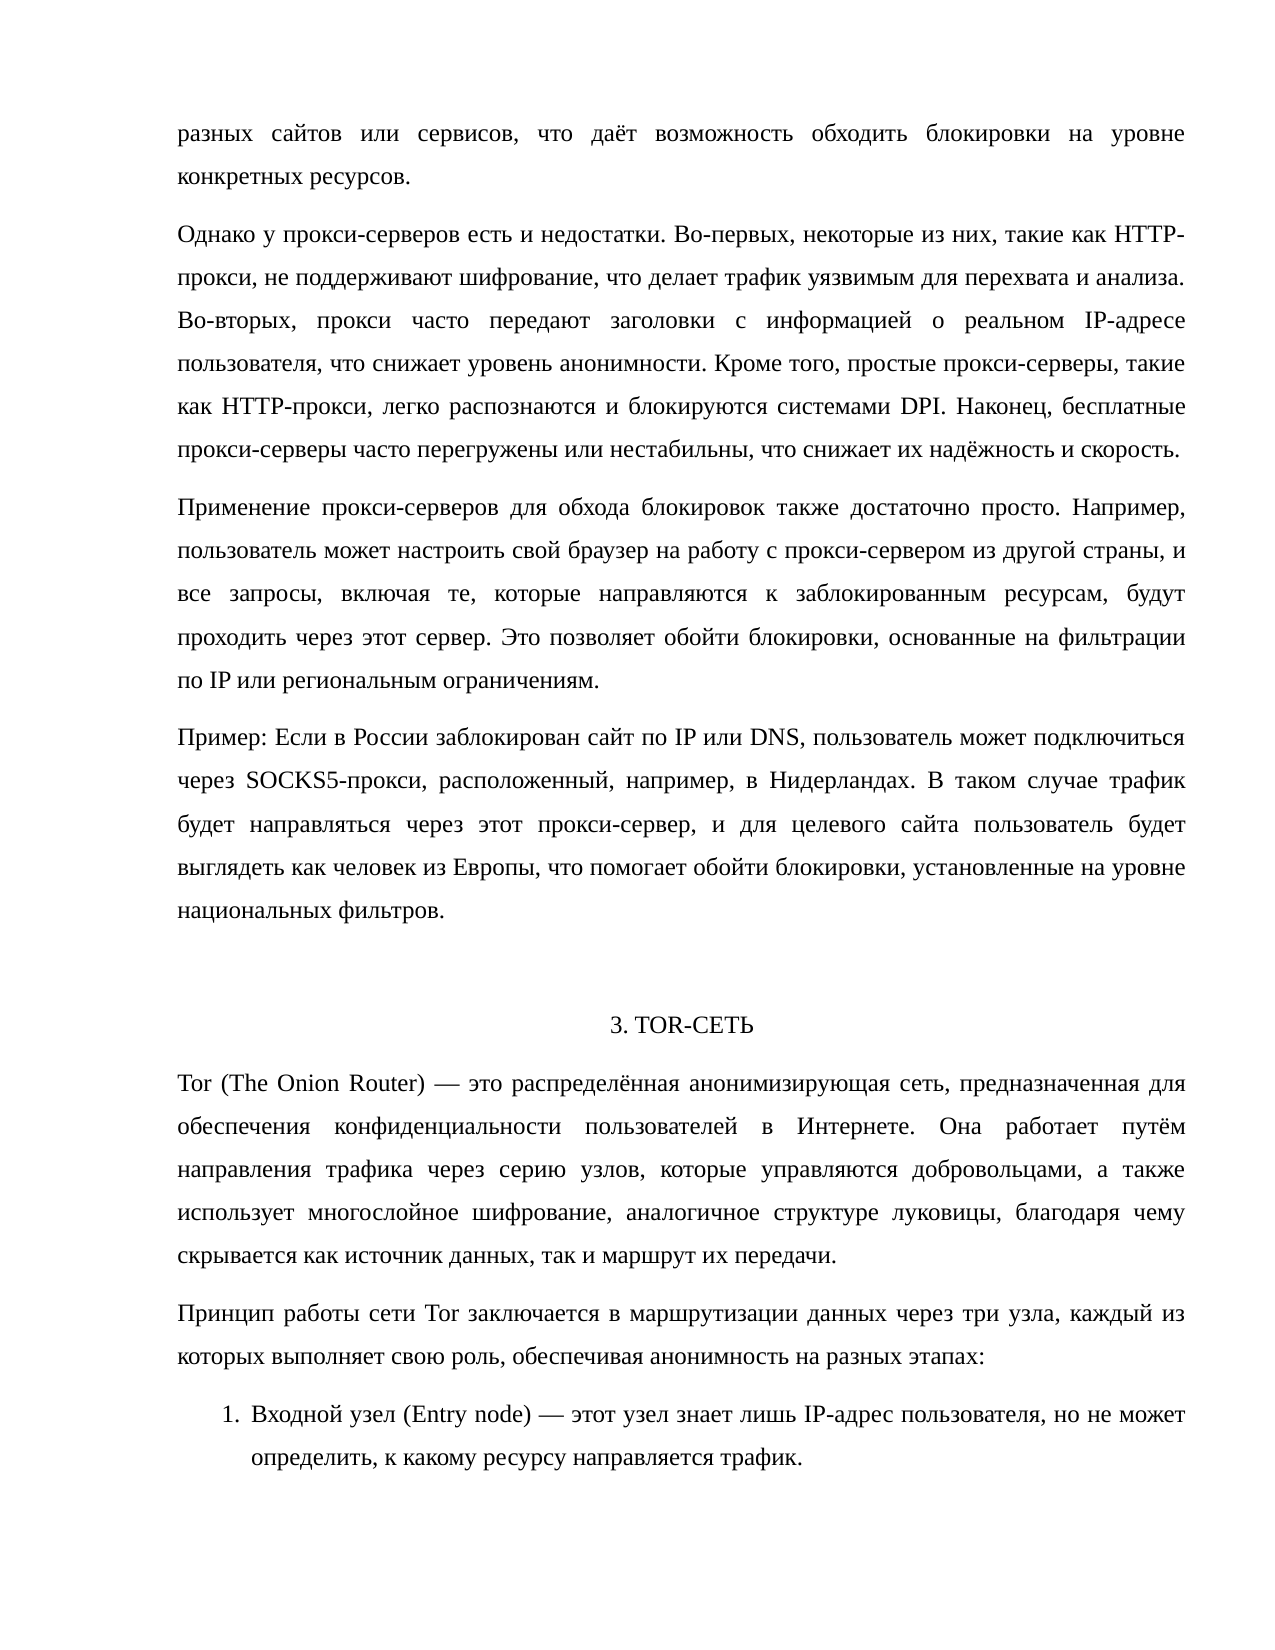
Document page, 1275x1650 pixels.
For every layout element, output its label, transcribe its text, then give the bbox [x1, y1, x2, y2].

text Применение прокси-серверов для обхода блокировок также достаточно просто. Например, пользователь может настроить свой браузер на работу с прокси-сервером из другой страны, и все запросы, включая те, которые направляются к заблокированным ресурсам, будут проходить через этот сервер. Это позволяет обойти блокировки, основанные на фильтрации по IP или региональным ограничениям. [177, 492, 1186, 693]
list Входной узел (Entry node) — этот узел знает лишь IP-адрес пользователя, но не может определить, к какому ресурсу направляется трафик. [221, 1399, 1186, 1471]
text Пример: Если в России заблокирован сайт по IP или DNS, пользователь может подключиться через SOCKS5-прокси, расположенный, например, в Нидерландах. В таком случае трафик будет направляться через этот прокси-сервер, и для целевого сайта пользователь будет выглядеть как человек из Европы, что помогает обойти блокировки, установленные на уровне национальных фильтров. [177, 722, 1186, 924]
text разных сайтов или сервисов, что даёт возможность обходить блокировки на уровне конкретных ресурсов. [177, 118, 1186, 190]
text Tor (The Onion Router) — это распределённая анонимизирующая сеть, предназначенная для обеспечения конфиденциальности пользователей в Интернете. Она работает путём направления трафика через серию узлов, которые управляются добровольцами, а также использует многослойное шифрование, аналогичное структуре луковицы, благодаря чему скрывается как источник данных, так и маршрут их передачи. [177, 1068, 1186, 1269]
text Принцип работы сети Tor заключается в маршрутизации данных через три узла, каждый из которых выполняет свою роль, обеспечивая анонимность на разных этапах: [177, 1298, 1186, 1370]
text 3. TOR-СЕТЬ [177, 1010, 1186, 1039]
text Однако у прокси-серверов есть и недостатки. Во-первых, некоторые из них, такие как HTTP-прокси, не поддерживают шифрование, что делает трафик уязвимым для перехвата и анализа. Во-вторых, прокси часто передают заголовки с информацией о реальном IP-адресе пользователя, что снижает уровень анонимности. Кроме того, простые прокси-серверы, такие как HTTP-прокси, легко распознаются и блокируются системами DPI. Наконец, бесплатные прокси-серверы часто перегружены или нестабильны, что снижает их надёжность и скорость. [177, 219, 1186, 463]
